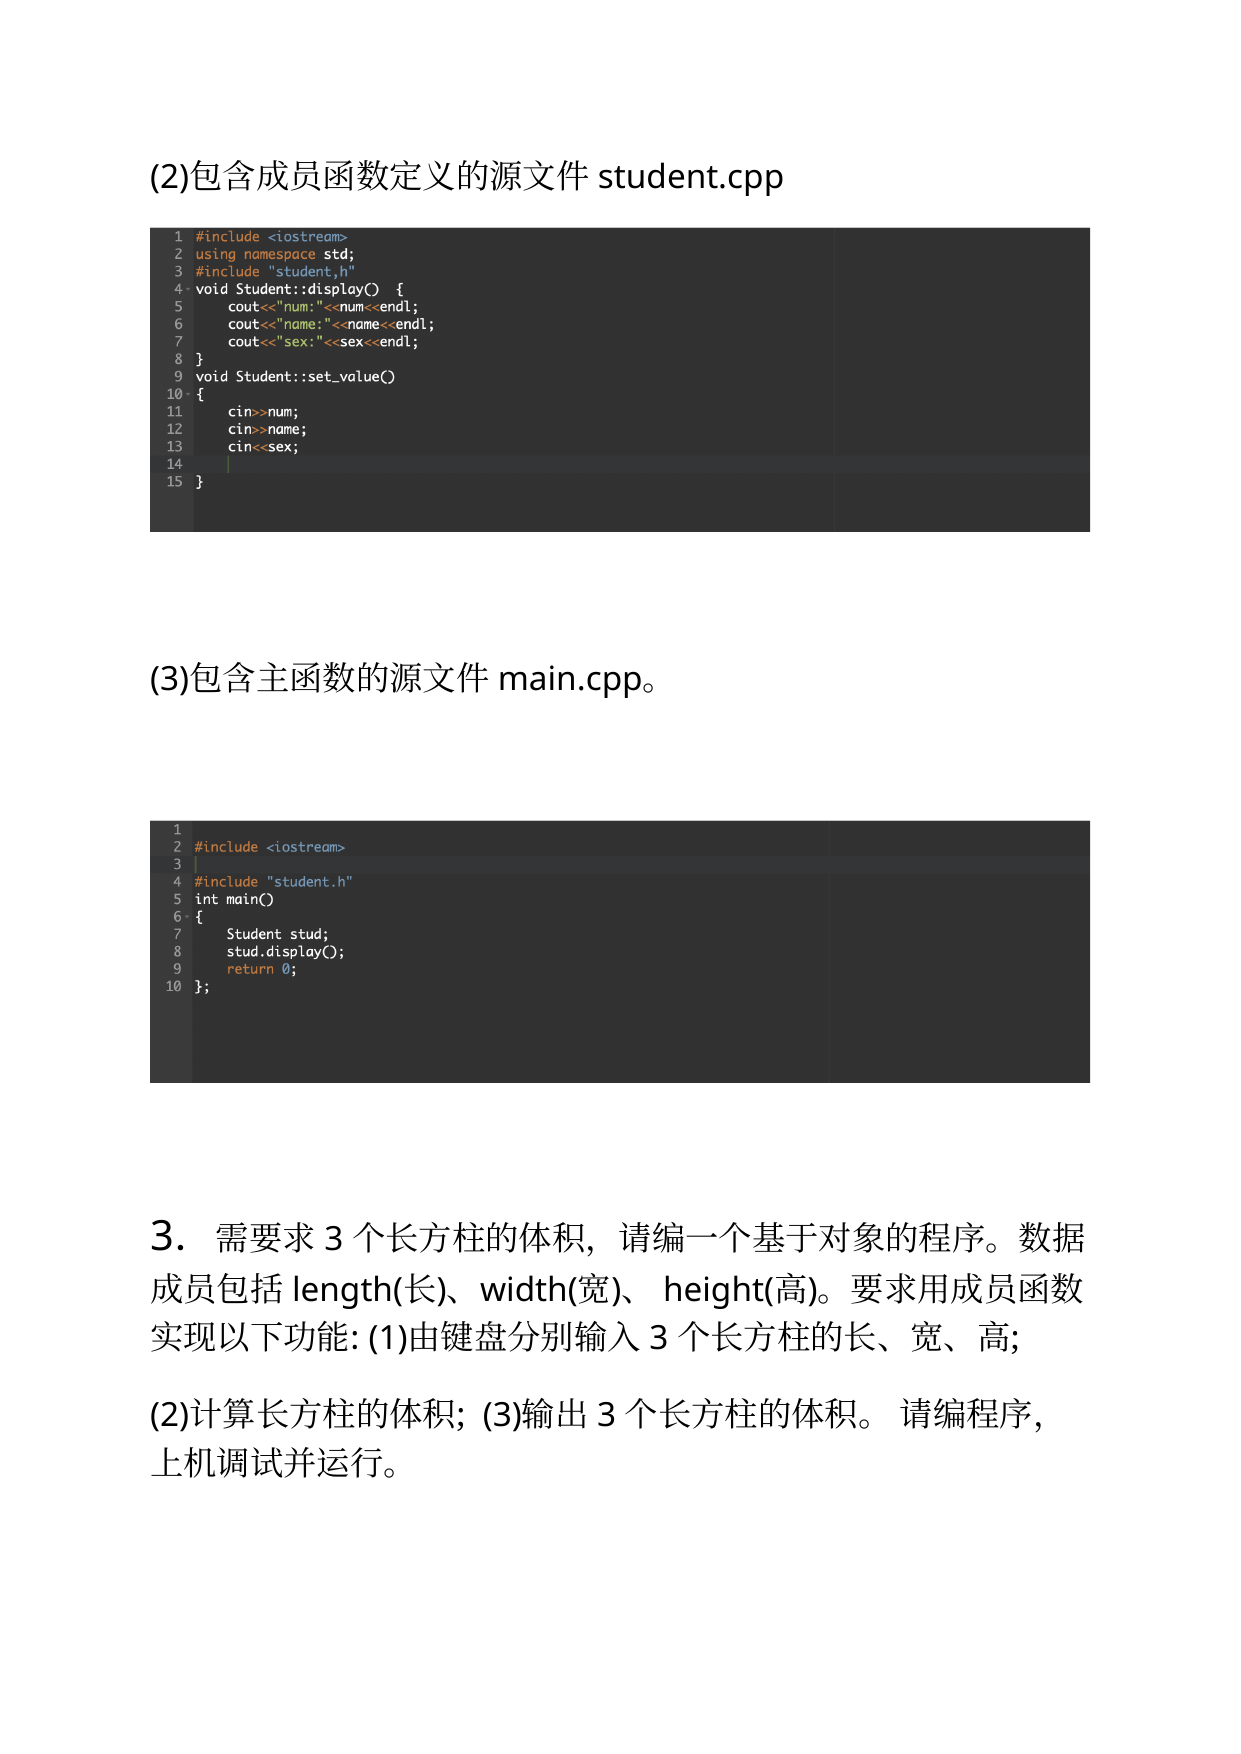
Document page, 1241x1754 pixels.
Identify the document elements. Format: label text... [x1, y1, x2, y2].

text (2)计算长方柱的体积; (3)输出 3 个长方柱的体积。 请编程序，上机调试并运行。 [150, 1388, 1090, 1484]
text (3)包含主函数的源文件 main.cpp。 [150, 652, 1090, 700]
text (2)包含成员函数定义的源文件 student.cpp [150, 150, 1090, 198]
picture [150, 227, 1091, 532]
picture [150, 820, 1091, 1083]
text 3．需要求 3 个长方柱的体积，请编一个基于对象的程序。数据成员包括 length(长)、width(宽)、 height(高)。要求用成员函数实现以下功能: (1)由键盘分别输入 3 个长方柱的长、宽、高; [150, 1203, 1090, 1359]
